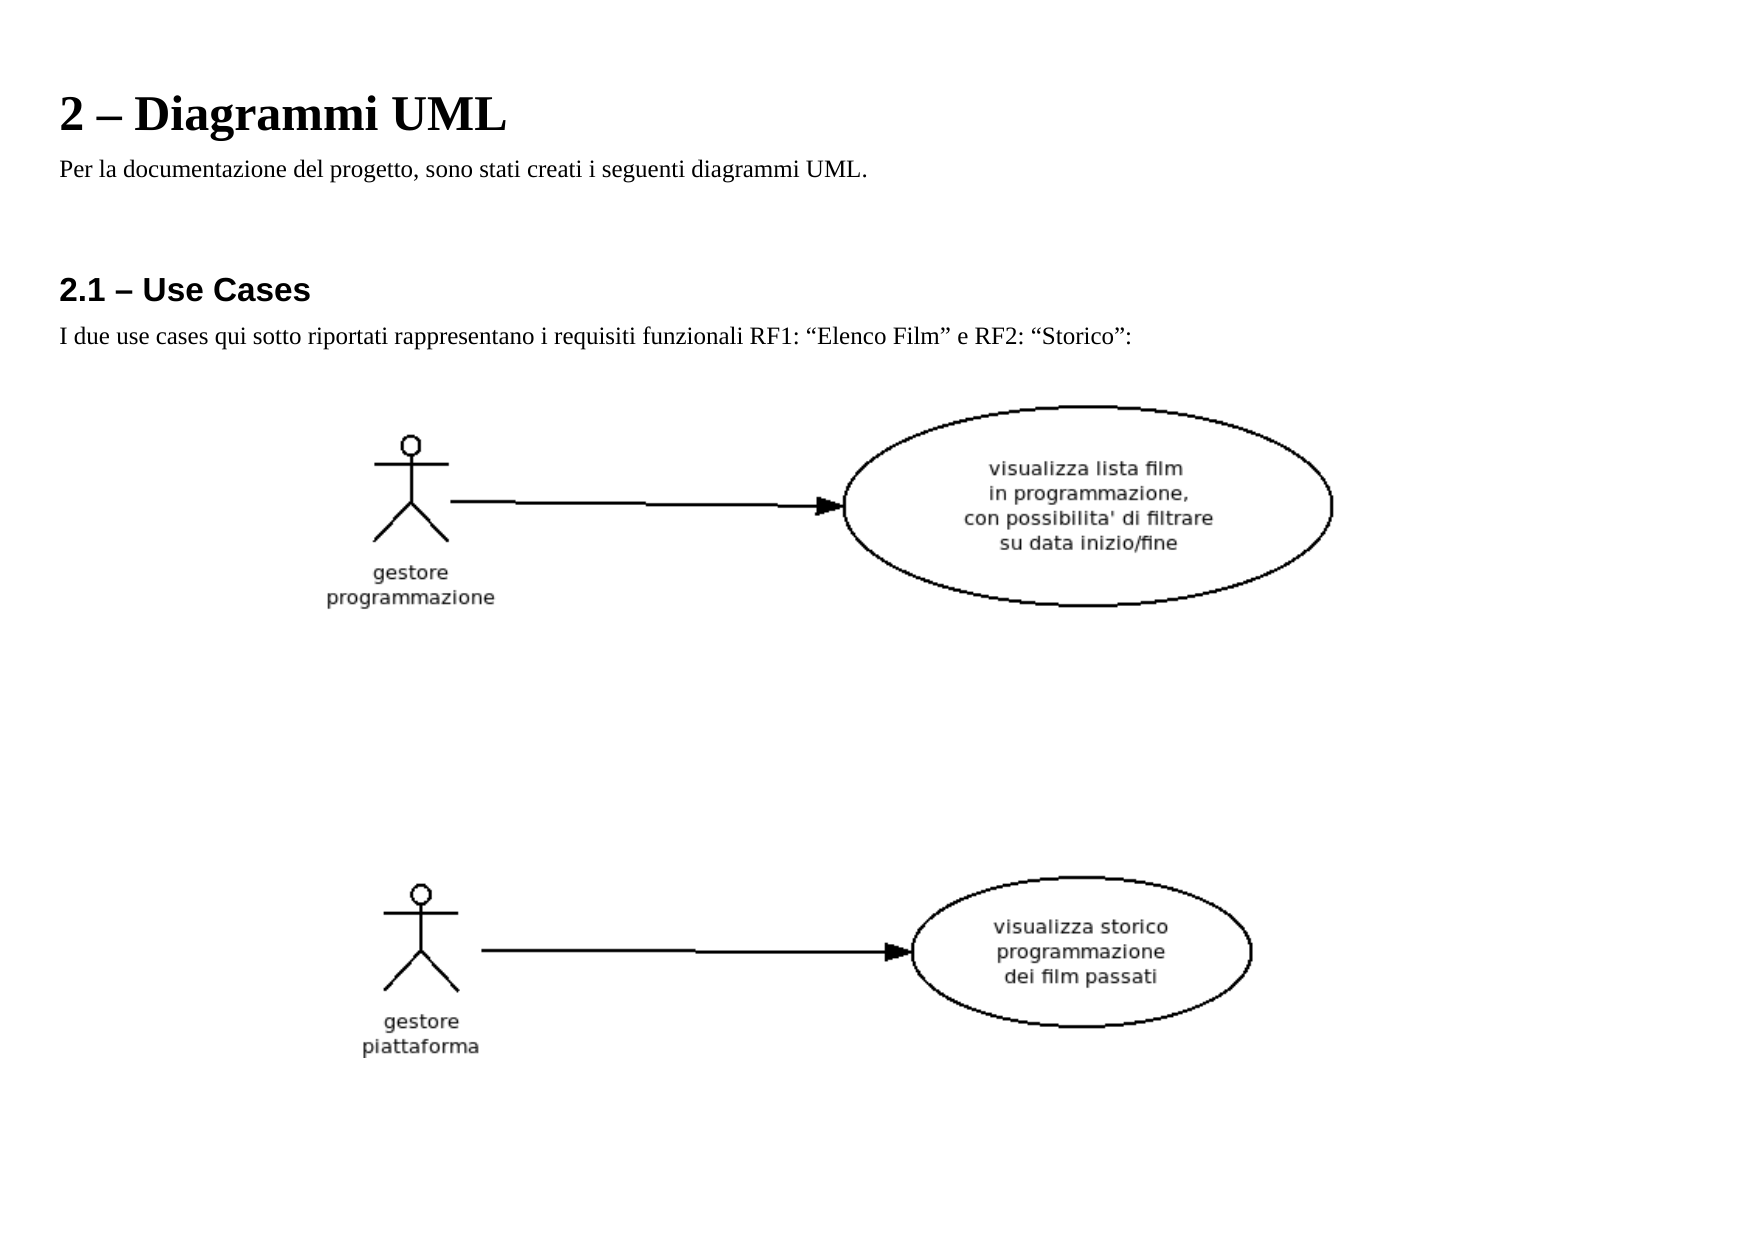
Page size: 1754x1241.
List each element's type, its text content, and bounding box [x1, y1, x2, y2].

text Per la documentazione del progetto, sono stati creati i seguenti diagrammi UML. [59, 154, 1695, 183]
subtitle 2 – Diagrammi UML [59, 84, 1695, 142]
picture [325, 405, 1335, 1058]
subtitle 2.1 – Use Cases [59, 270, 1695, 308]
text I due use cases qui sotto riportati rappresentano i requisiti funzionali RF1: “Elenco Film” e RF2: “Storico”: [59, 321, 1695, 350]
